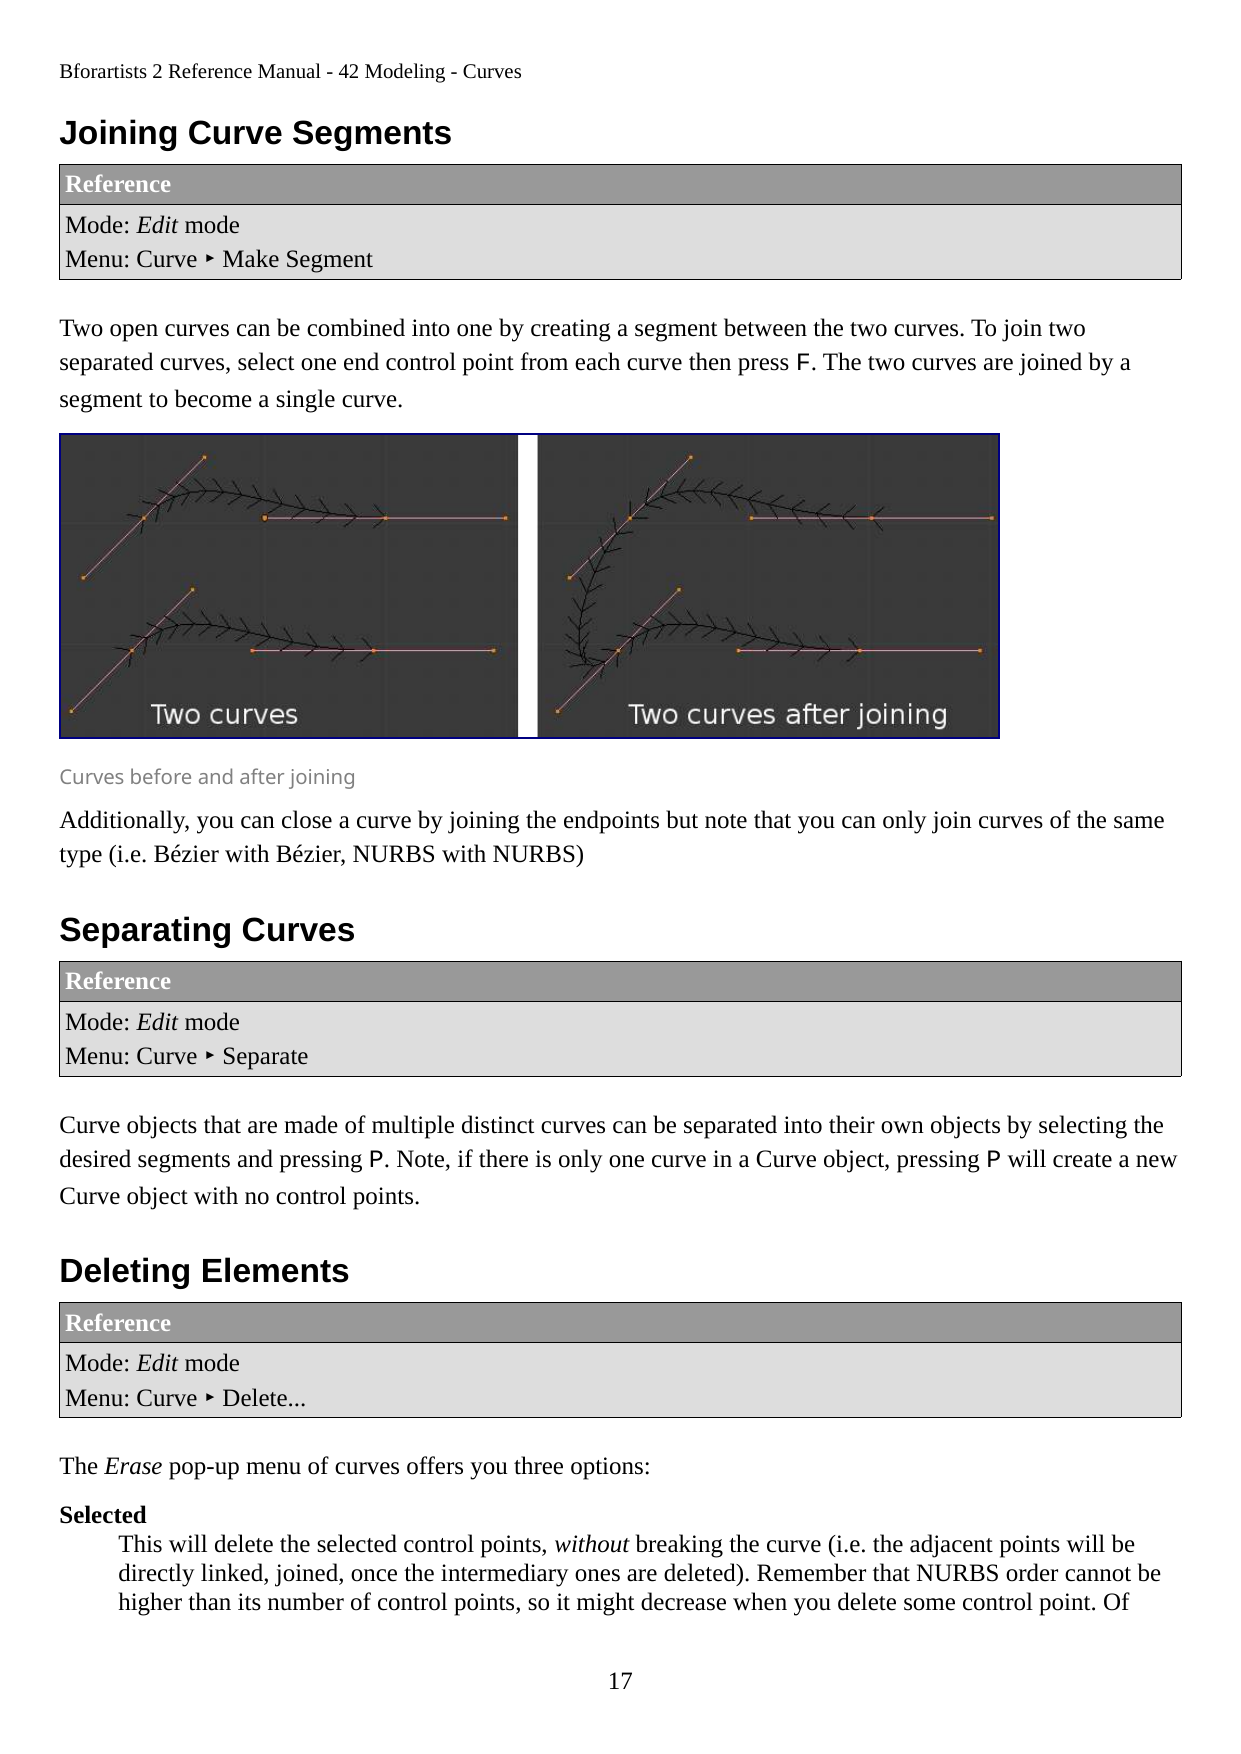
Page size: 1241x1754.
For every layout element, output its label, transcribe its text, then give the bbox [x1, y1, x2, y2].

text Additionally, you can close a curve by joining the endpoints but note that you can only join curves of the same type (i.e. Bézier with Bézier, NURBS with NURBS) [59, 805, 1181, 868]
subtitle Joining Curve Segments [59, 113, 1181, 151]
list This will delete the selected control points, without breaking the curve (i.e. the adjacent points will be directly linked, joined, once the intermediary ones are deleted). Remember that NURBS order cannot be higher than its number of control points, so it might decrease when you delete some control point. Of [118, 1529, 1181, 1615]
table_header Reference [60, 1303, 1181, 1342]
table_cell Mode: Edit mode Menu: Curve ‣ Make Segment [60, 205, 1181, 279]
table_cell Mode: Edit mode Menu: Curve ‣ Delete... [60, 1343, 1181, 1417]
subtitle Deleting Elements [59, 1251, 1181, 1289]
table_header Reference [60, 962, 1181, 1001]
subtitle Separating Curves [59, 909, 1181, 948]
table_header Reference [60, 165, 1181, 204]
text Curves before and after joining [59, 759, 1181, 791]
text Curve objects that are made of multiple distinct curves can be separated into their own objects by selecting the desired segments and pressing P. Note, if there is only one curve in a Curve object, pressing P will create a new Curve object with no control points. [59, 1110, 1181, 1210]
text Two open curves can be combined into one by creating a segment between the two curves. To join two separated curves, select one end control point from each curve then press F. The two curves are joined by a segment to become a single curve. [59, 313, 1181, 413]
subtitle Selected [59, 1500, 1181, 1529]
picture [61, 435, 998, 737]
table_cell Mode: Edit mode Menu: Curve ‣ Separate [60, 1002, 1181, 1076]
text The Erase pop-up menu of curves offers you three options: [59, 1451, 1181, 1480]
